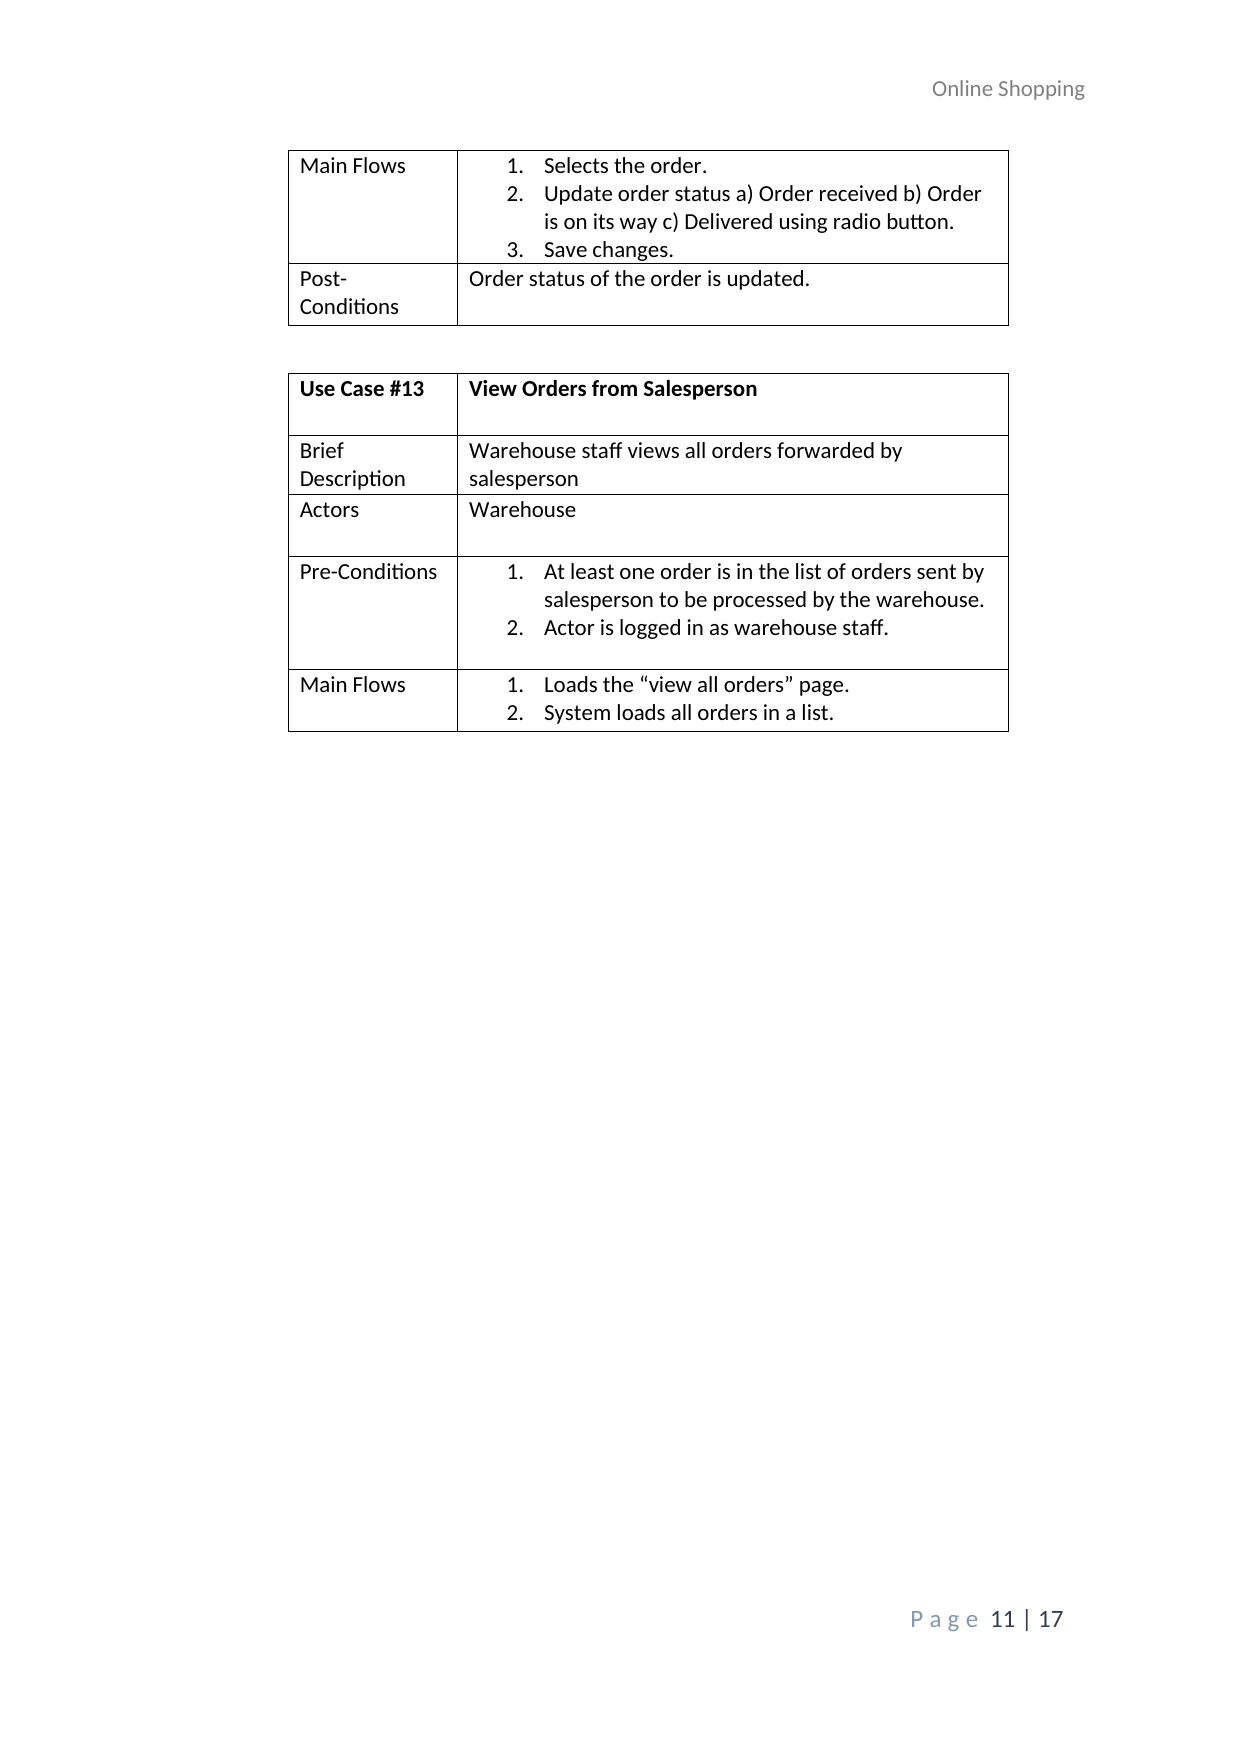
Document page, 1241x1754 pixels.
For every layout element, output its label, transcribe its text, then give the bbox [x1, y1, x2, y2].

table_header Use Case #13 [289, 374, 457, 435]
table_cell Warehouse staff views all orders forwarded by salesperson [458, 436, 1008, 494]
table_cell Main Flows [289, 151, 457, 263]
table_cell Order status of the order is updated. [458, 264, 1008, 325]
table_cell Main Flows [289, 670, 457, 731]
table_cell Selects the order. Update order status a) Order received b) Order is on its way c) Delivered using radio button. Save changes. [458, 151, 1008, 263]
table_header View Orders from Salesperson [458, 374, 1008, 435]
table_cell Pre-Conditions [289, 557, 457, 669]
table_cell Post-Conditions [289, 264, 457, 325]
table_cell Brief Description [289, 436, 457, 494]
table_cell Loads the “view all orders” page. System loads all orders in a list. [458, 670, 1008, 731]
table_cell Warehouse [458, 495, 1008, 556]
table_cell At least one order is in the list of orders sent by salesperson to be processed by the warehouse. Actor is logged in as warehouse staff. [458, 557, 1008, 669]
table_cell Actors [289, 495, 457, 556]
